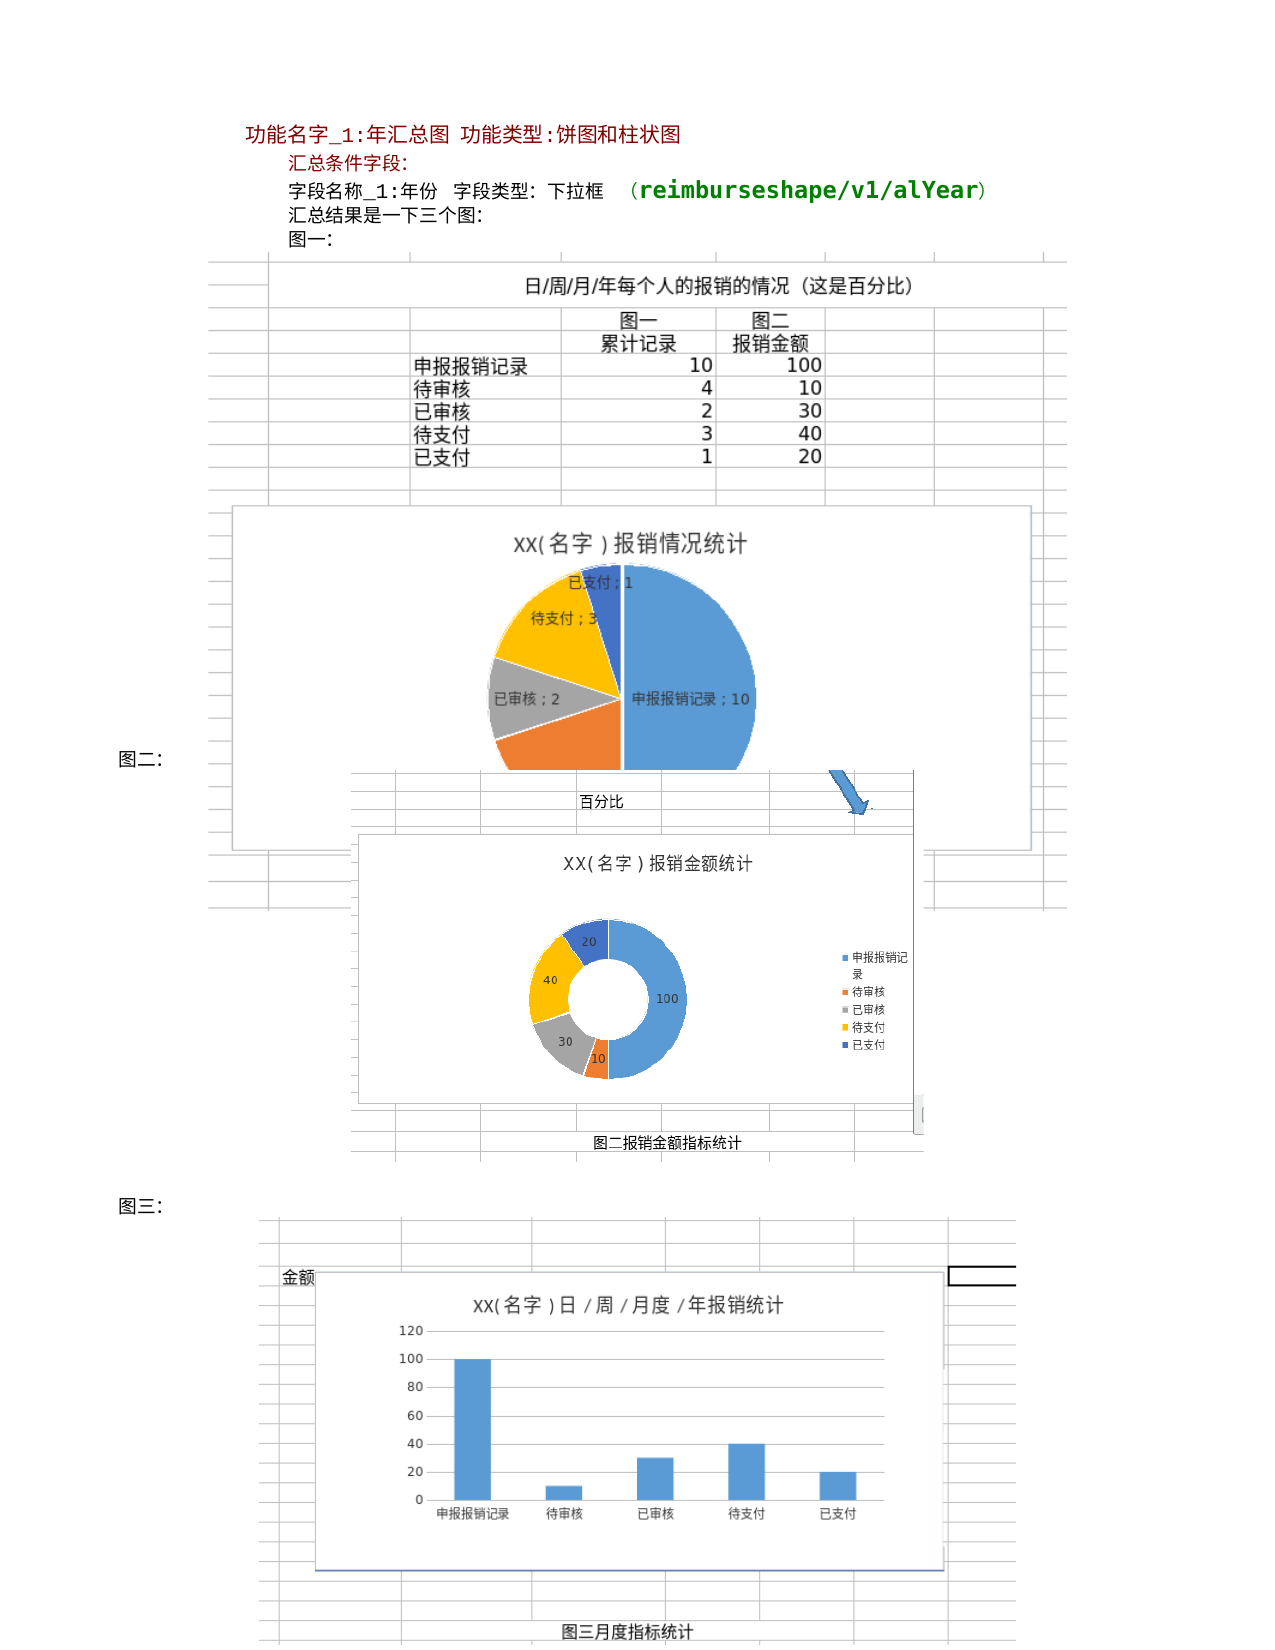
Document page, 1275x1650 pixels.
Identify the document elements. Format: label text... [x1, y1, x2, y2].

text 功能名字_1:年汇总图 功能类型:饼图和柱状图 [118, 118, 1157, 148]
picture [208, 252, 1067, 1162]
picture [258, 1217, 1017, 1645]
text 图二： [118, 749, 208, 771]
text [1067, 749, 1157, 771]
text 图一： [118, 228, 1157, 252]
text 汇总条件字段： [118, 148, 1157, 177]
text 字段名称_1:年份 字段类型：下拉框 （reimburseshape/v1/alYear） [118, 177, 1157, 205]
text 汇总结果是一下三个图： [118, 205, 1157, 228]
text 图三： [118, 1196, 1157, 1218]
